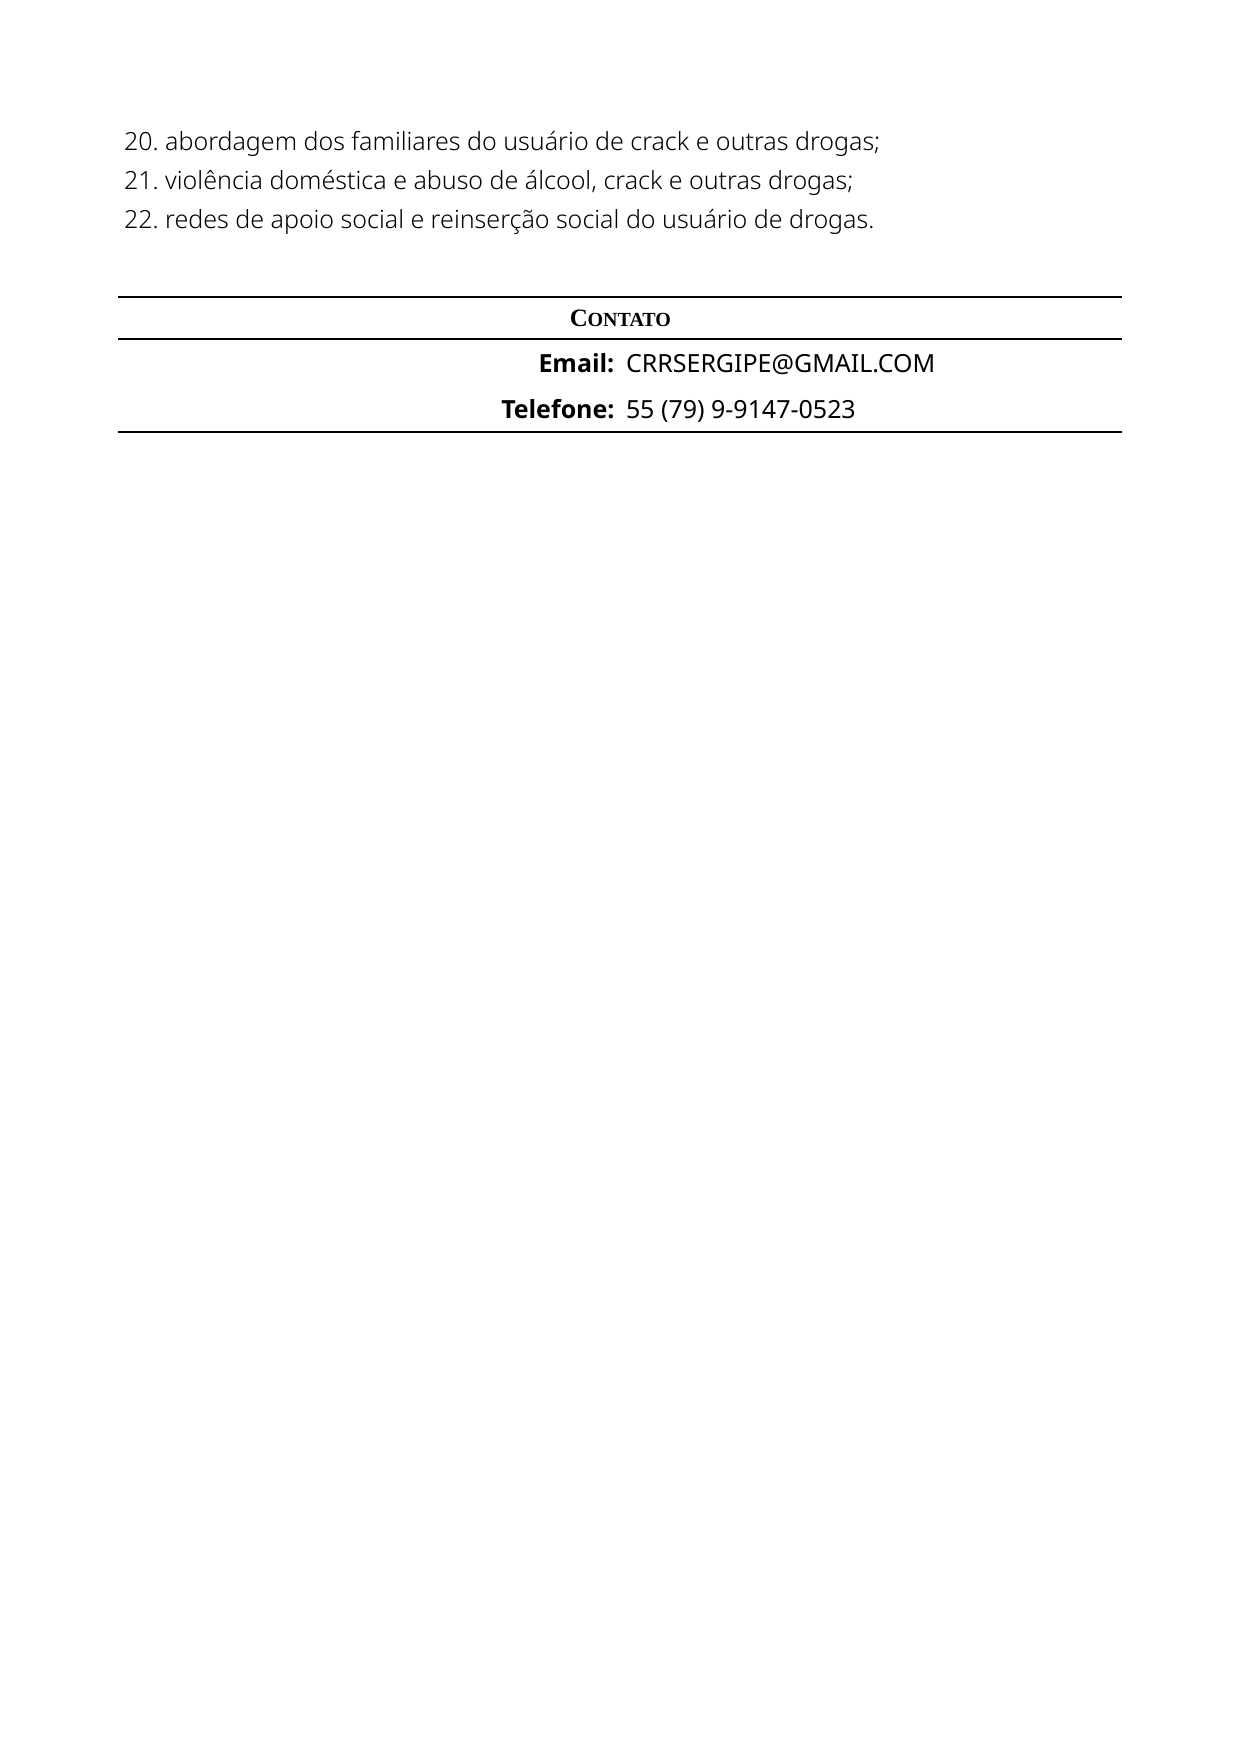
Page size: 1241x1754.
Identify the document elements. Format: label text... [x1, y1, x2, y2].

table_cell 20. ABORDAGEM DOS FAMILIARES DO USUÁRIO DE CRACK E OUTRAS DROGAS; 21. VIOLÊNCIA DOMÉSTICA E ABUSO DE ÁLCOOL, CRACK E OUTRAS DROGAS; 22. REDES DE APOIO SOCIAL E REINSERÇÃO SOCIAL DO USUÁRIO DE DROGAS. [118, 118, 1122, 296]
table_cell 55 (79) 9-9147-0523 [620, 386, 1122, 431]
table_cell CRRSERGIPE@GMAIL.COM [620, 340, 1122, 386]
table_cell Email: [118, 340, 620, 386]
table_cell Contato [118, 298, 1122, 338]
table_cell Telefone: [118, 386, 620, 431]
